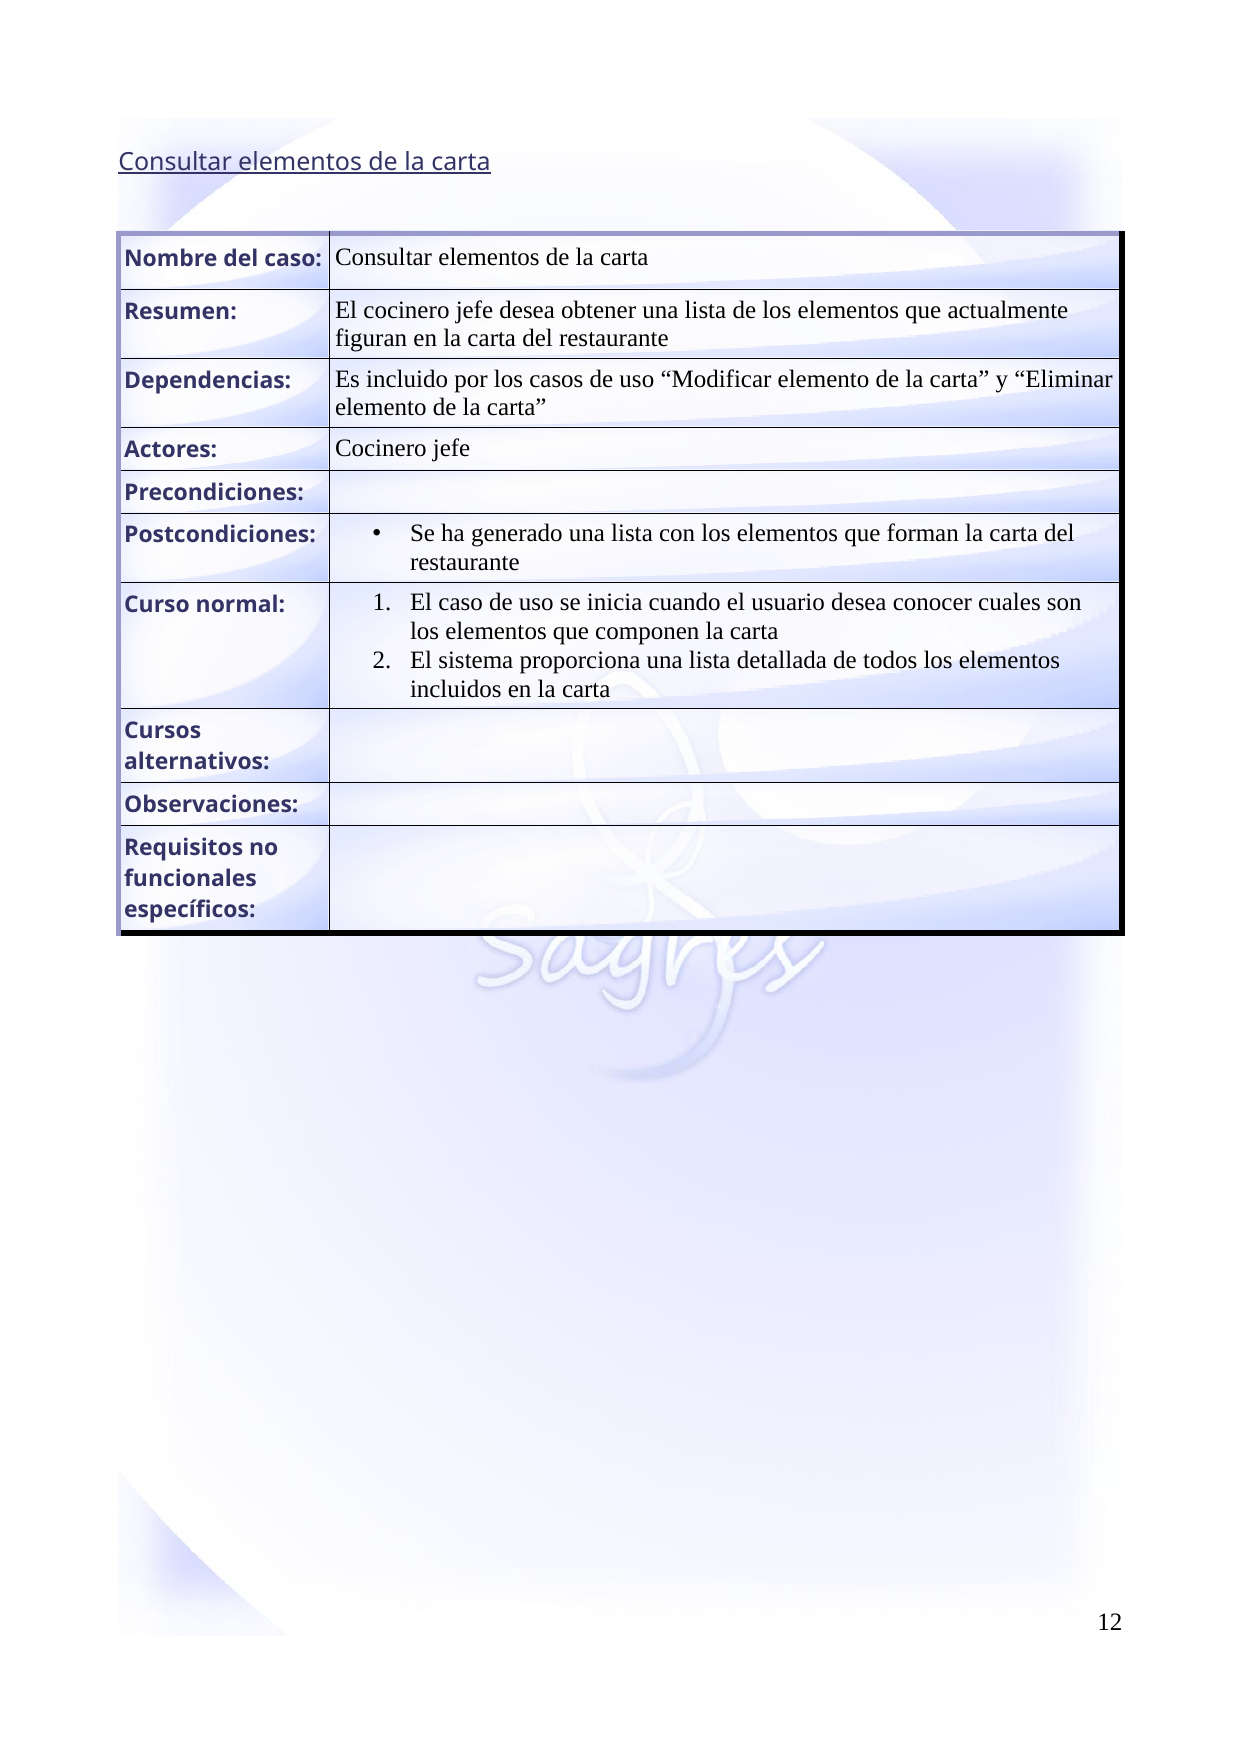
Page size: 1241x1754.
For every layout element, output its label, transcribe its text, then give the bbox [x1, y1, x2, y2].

table_cell El caso de uso se inicia cuando el usuario desea conocer cuales son los elementos que componen la carta El sistema proporciona una lista detallada de todos los elementos incluidos en la carta [330, 583, 1119, 708]
table_cell [330, 471, 1119, 513]
table_cell Se ha generado una lista con los elementos que forman la carta del restaurante [330, 514, 1119, 582]
picture [118, 936, 1122, 1636]
table_cell Dependencias: [121, 359, 329, 427]
picture [118, 177, 1122, 231]
table_cell Es incluido por los casos de uso “Modificar elemento de la carta” y “Eliminar elemento de la carta” [330, 359, 1119, 427]
table_cell Actores: [121, 428, 329, 470]
table_cell [330, 783, 1119, 825]
table_cell Observaciones: [121, 783, 329, 825]
table_cell Curso normal: [121, 583, 329, 708]
table_cell Requisitos no funcionales específicos: [121, 826, 329, 930]
subtitle Consultar elementos de la carta [118, 143, 1122, 177]
table_cell [330, 826, 1119, 930]
table_cell [330, 709, 1119, 782]
table_cell Resumen: [121, 290, 329, 358]
table_cell El cocinero jefe desea obtener una lista de los elementos que actualmente figuran en la carta del restaurante [330, 290, 1119, 358]
table_header Nombre del caso: [121, 236, 329, 289]
table_cell Postcondiciones: [121, 514, 329, 582]
table_cell Cursos alternativos: [121, 709, 329, 782]
table_cell Precondiciones: [121, 471, 329, 513]
table_cell Cocinero jefe [330, 428, 1119, 470]
picture [118, 118, 1122, 143]
table_header Consultar elementos de la carta [330, 236, 1119, 289]
